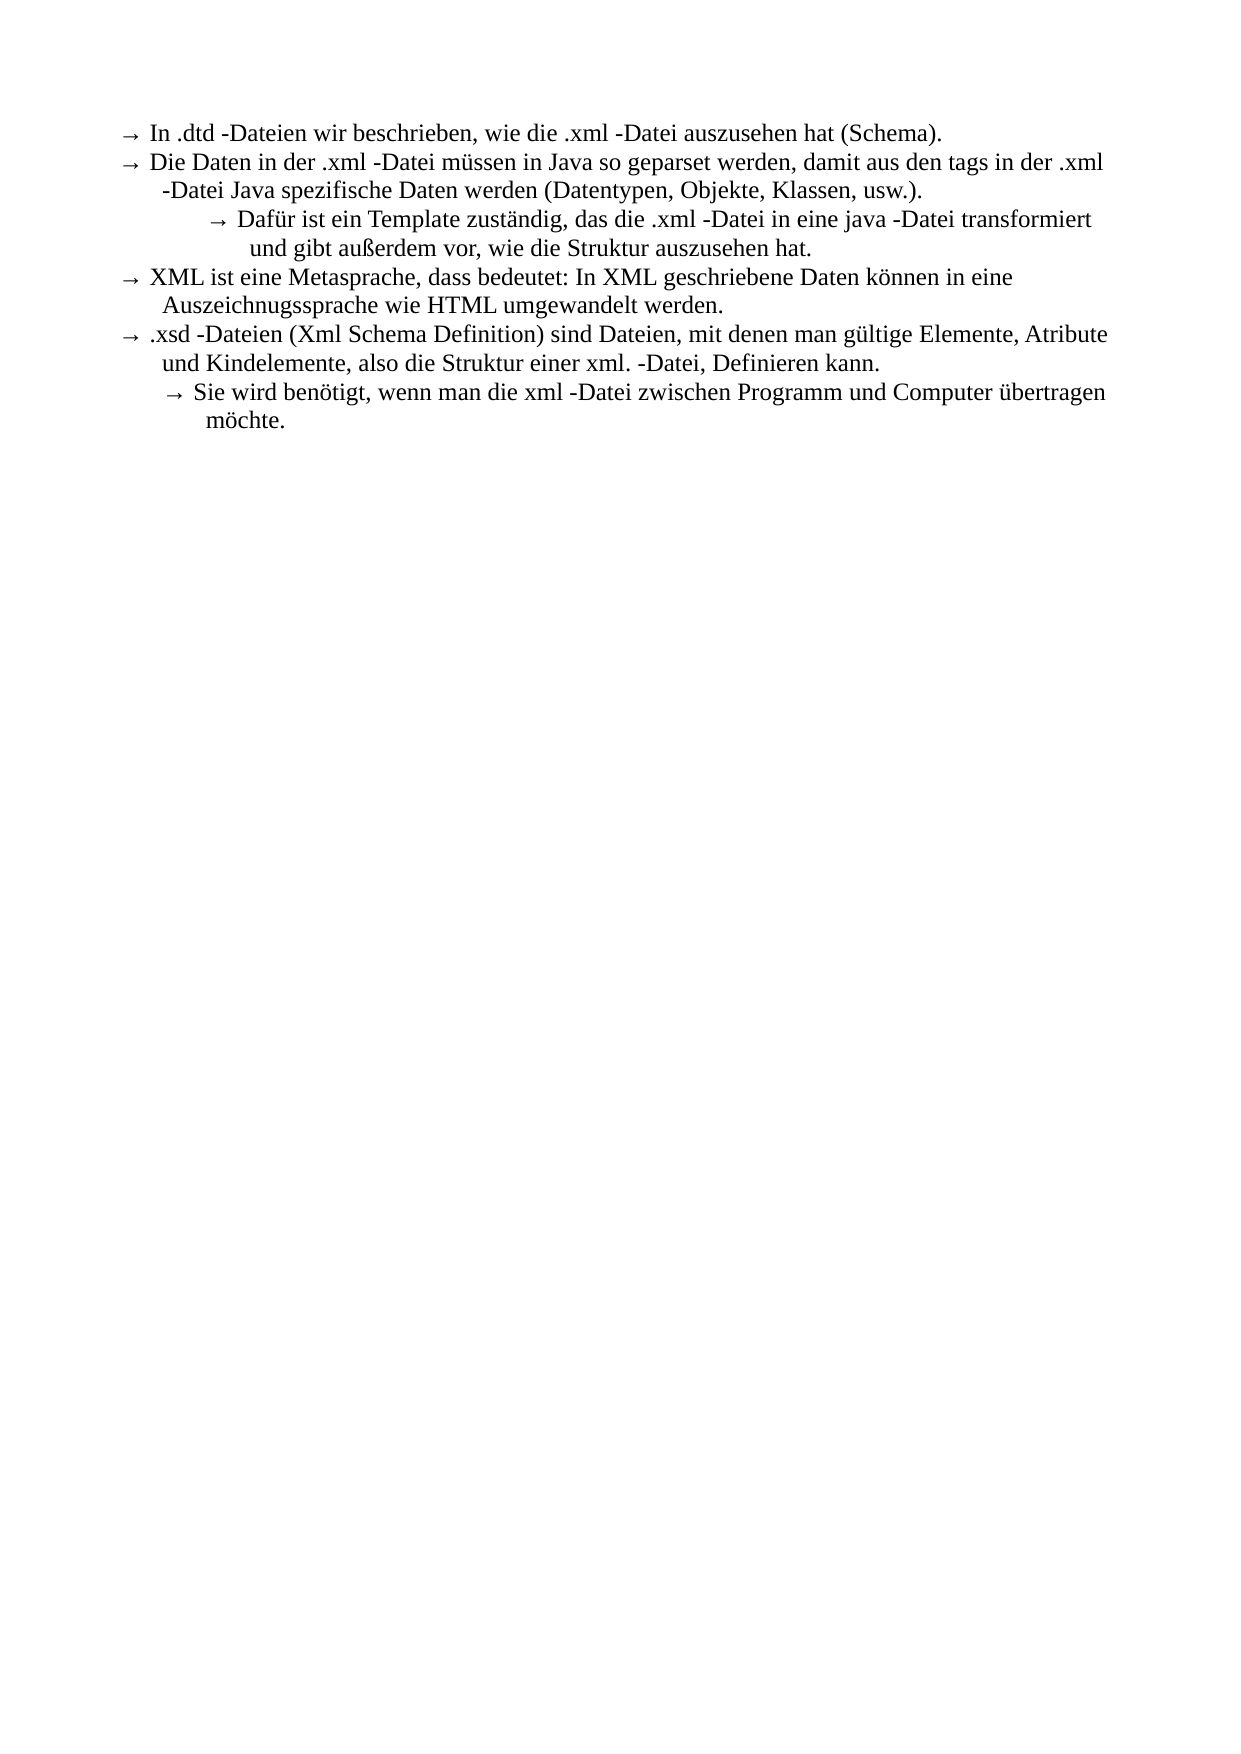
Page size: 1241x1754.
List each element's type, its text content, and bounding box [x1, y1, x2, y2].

text → .xsd -Dateien (Xml Schema Definition) sind Dateien, mit denen man gültige Elemente, Atribute und Kindelemente, also die Struktur einer xml. -Datei, Definieren kann. [118, 319, 1122, 377]
text → Dafür ist ein Template zuständig, das die .xml -Datei in eine java -Datei transformiert und gibt außerdem vor, wie die Struktur auszusehen hat. [118, 204, 1122, 262]
text → XML ist eine Metasprache, dass bedeutet: In XML geschriebene Daten können in eine Auszeichnugssprache wie HTML umgewandelt werden. [118, 262, 1122, 319]
text → Die Daten in der .xml -Datei müssen in Java so geparset werden, damit aus den tags in der .xml -Datei Java spezifische Daten werden (Datentypen, Objekte, Klassen, usw.). [118, 147, 1122, 204]
text → Sie wird benötigt, wenn man die xml -Datei zwischen Programm und Computer übertragen möchte. [118, 377, 1122, 434]
text → In .dtd -Dateien wir beschrieben, wie die .xml -Datei auszusehen hat (Schema). [118, 118, 1122, 147]
